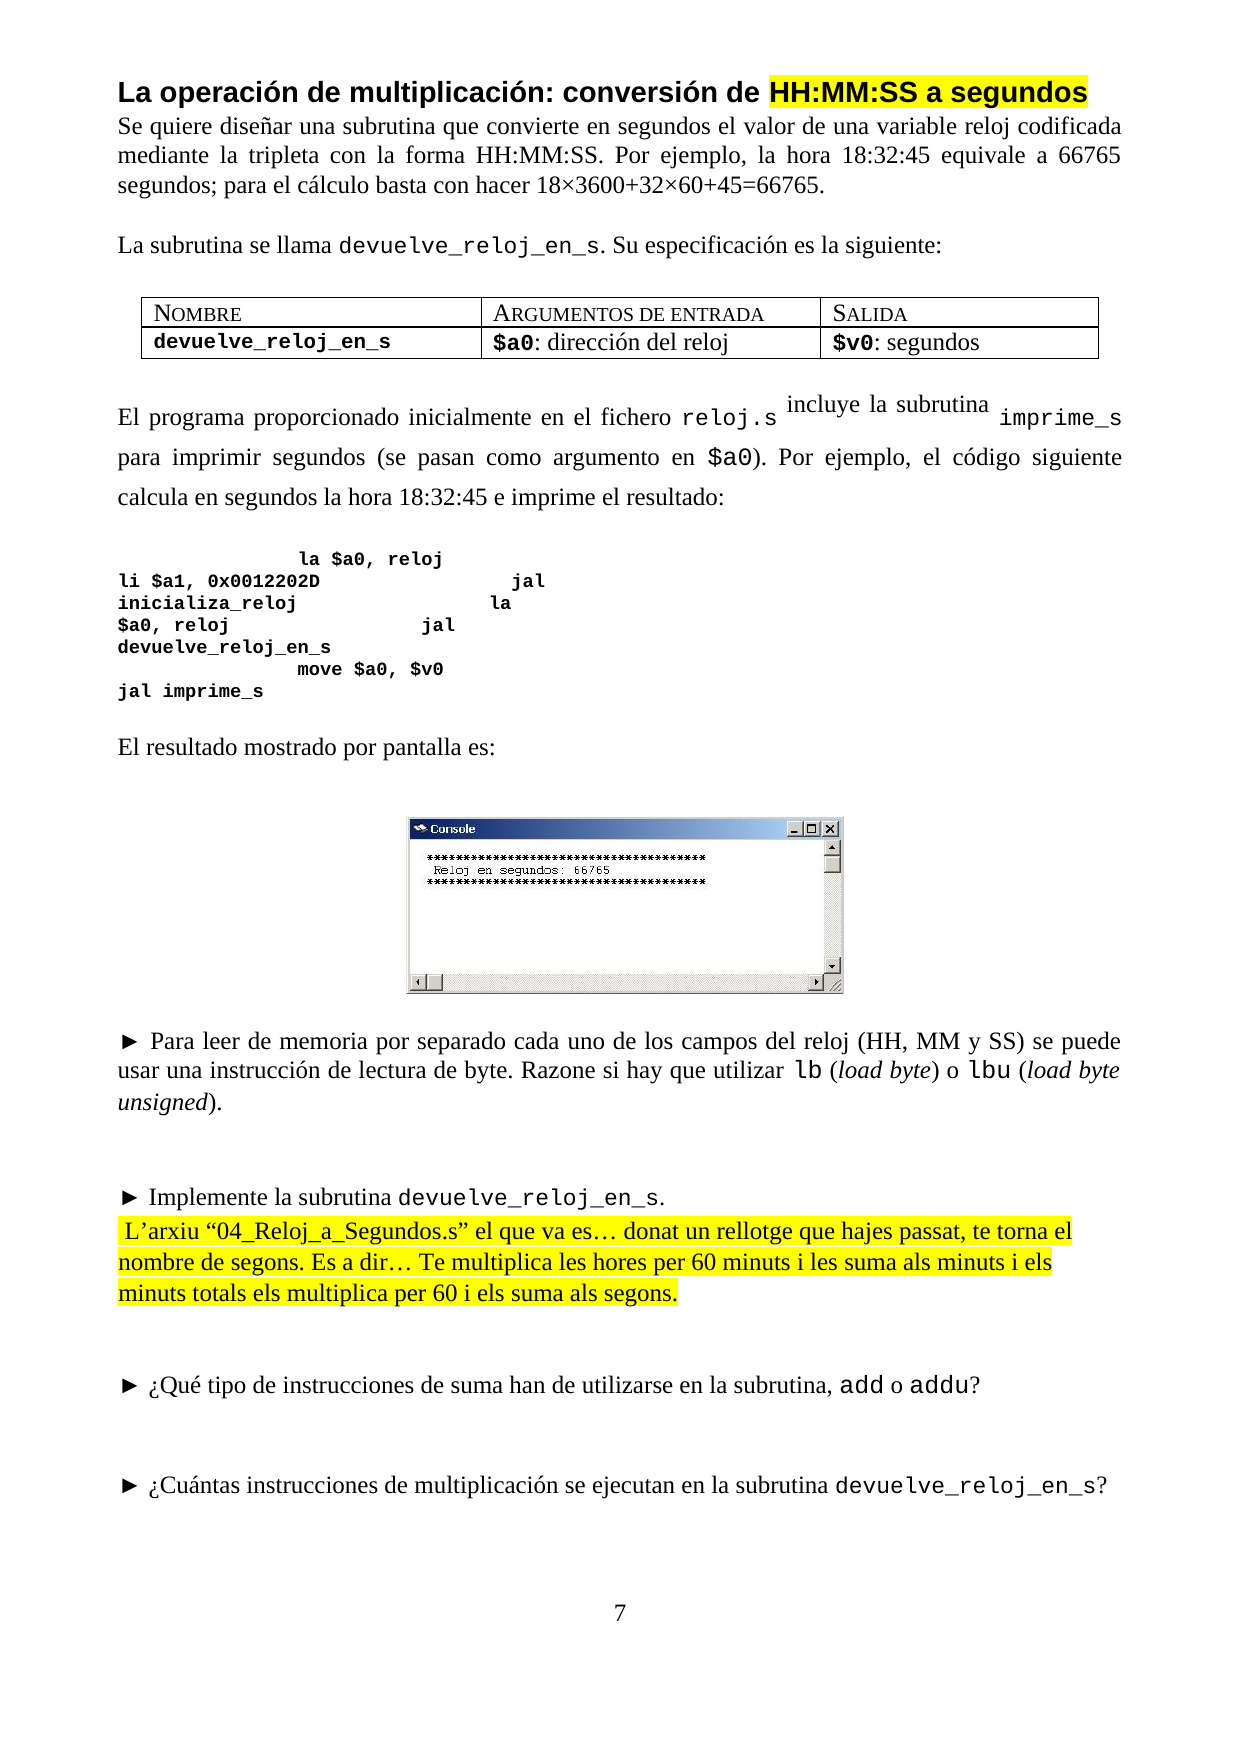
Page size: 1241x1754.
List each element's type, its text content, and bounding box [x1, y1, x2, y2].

text Se quiere diseñar una subrutina que convierte en segundos el valor de una variable reloj codificada mediante la tripleta con la forma HH:MM:SS. Por ejemplo, la hora 18:32:45 equivale a 66765 segundos; para el cálculo basta con hacer 18×3600+32×60+45=66765. [117, 111, 1122, 199]
table_header NOMBRE [142, 298, 481, 326]
text ► ¿Qué tipo de instrucciones de suma han de utilizarse en la subrutina, add o addu? [117, 1370, 1122, 1401]
text ► ¿Cuántas instrucciones de multiplicación se ejecutan en la subrutina devuelve_reloj_en_s? [117, 1470, 1122, 1501]
subtitle La operación de multiplicación: conversión de HH:MM:SS a segundos [117, 75, 1122, 108]
text la $a0, reloj li $a1, 0x0012202D jal inicializa_reloj la $a0, reloj jal devuelve_reloj_en_s [117, 550, 557, 659]
table_cell devuelve_reloj_en_s [142, 328, 481, 358]
text El programa proporcionado inicialmente en el fichero reloj.s incluye la subrutina imprime_s para imprimir segundos (se pasan como argumento en $a0). Por ejemplo, el código siguiente calcula en segundos la hora 18:32:45 e imprime el resultado: [117, 389, 1122, 511]
table_header SALIDA [821, 298, 1098, 326]
text ► Implemente la subrutina devuelve_reloj_en_s. [117, 1182, 1122, 1212]
table_header ARGUMENTOS DE ENTRADA [482, 298, 820, 326]
picture [406, 816, 844, 994]
text ► Para leer de memoria por separado cada uno de los campos del reloj (HH, MM y SS) se puede usar una instrucción de lectura de byte. Razone si hay que utilizar lb (load byte) o lbu (load byte unsigned). [117, 1026, 1122, 1116]
text move $a0, $v0 jal imprime_s [117, 660, 489, 703]
text La subrutina se llama devuelve_reloj_en_s. Su especificación es la siguiente: [117, 231, 1122, 261]
table_cell $v0: segundos [821, 328, 1098, 358]
text El resultado mostrado por pantalla es: [117, 732, 1122, 761]
text L’arxiu “04_Reloj_a_Segundos.s” el que va es… donat un rellotge que hajes passat, te torna el nombre de segons. Es a dir… Te multiplica les hores per 60 minuts i les suma als minuts i els minuts totals els multiplica per 60 i els suma als segons. [118, 1216, 1122, 1306]
table_cell $a0: dirección del reloj [482, 328, 820, 358]
